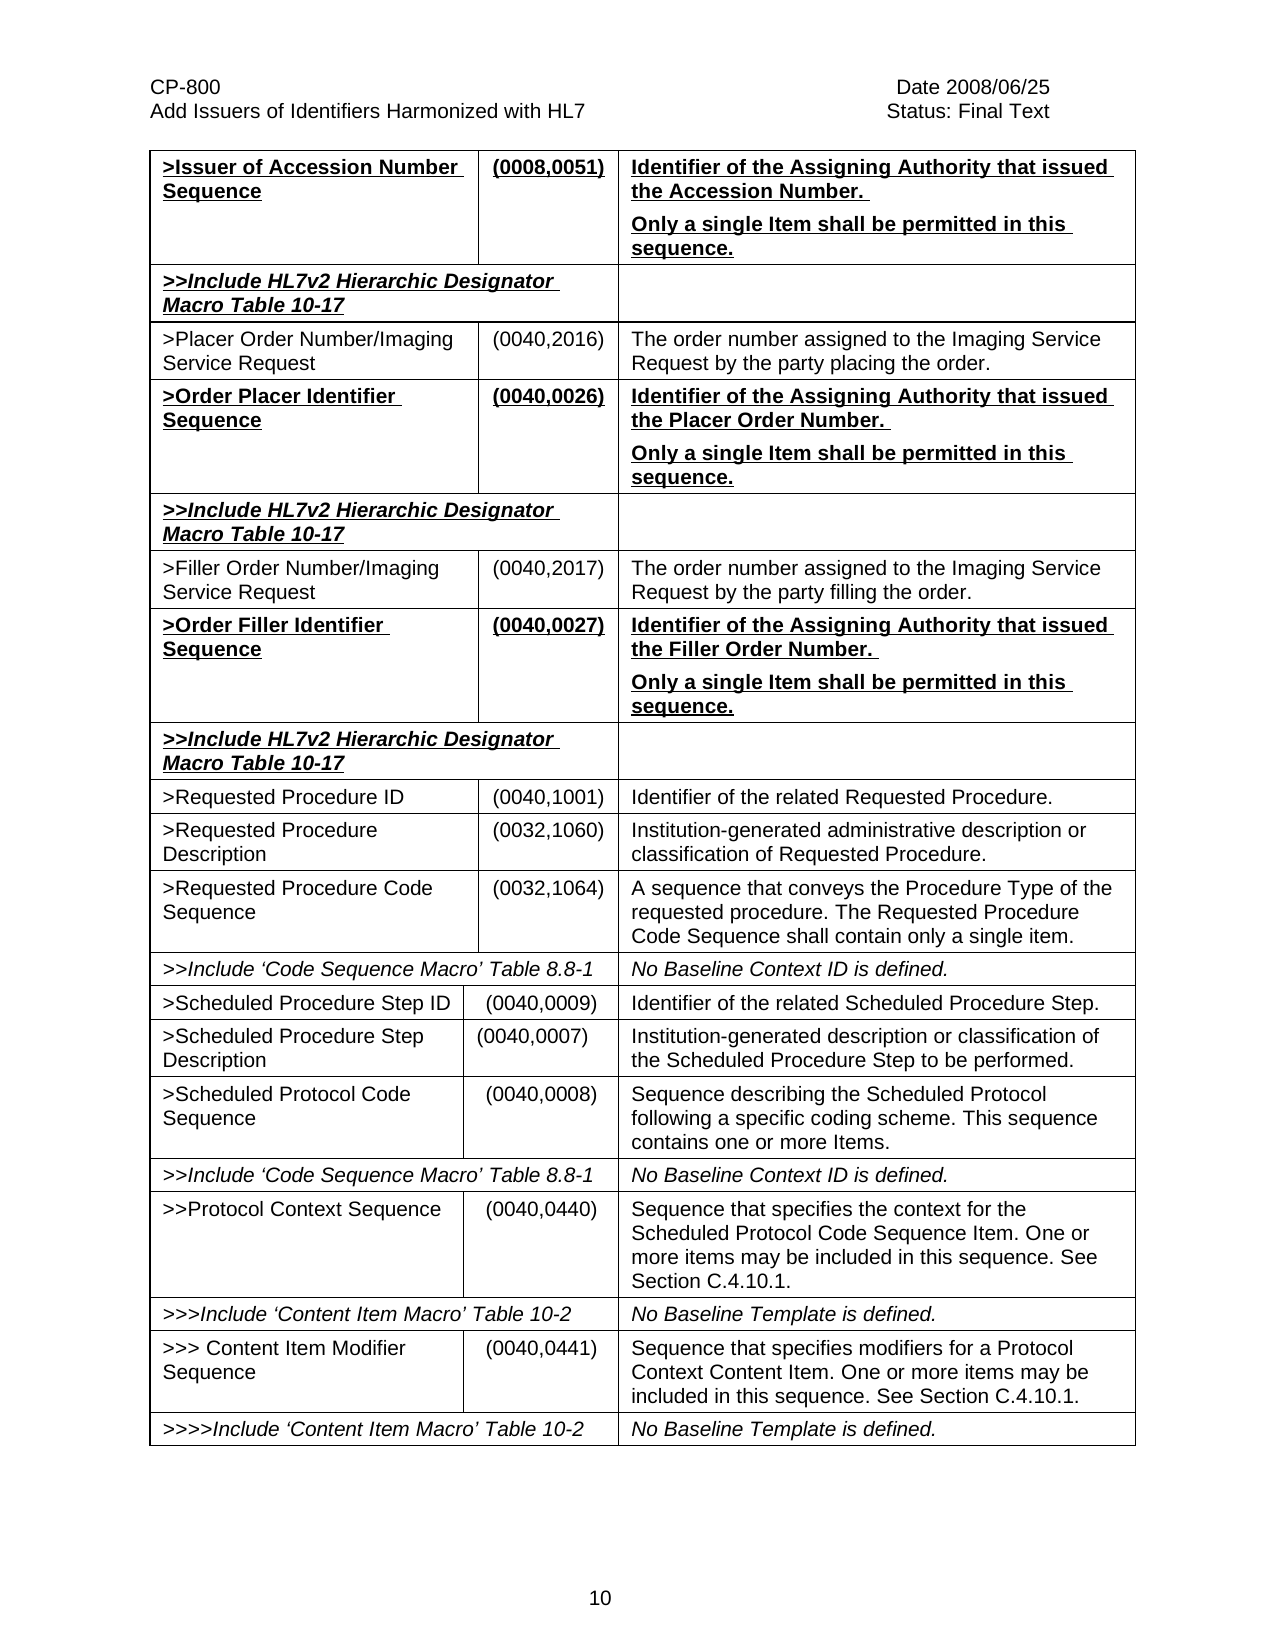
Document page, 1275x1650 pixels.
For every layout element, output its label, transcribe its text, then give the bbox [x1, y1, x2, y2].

table_cell [619, 494, 1135, 550]
table_cell The order number assigned to the Imaging Service Request by the party placing the order. [619, 323, 1135, 379]
table_cell Sequence that specifies modifiers for a Protocol Context Content Item. One or more items may be included in this sequence. See Section C.4.10.1. [619, 1331, 1135, 1412]
table_cell Institution-generated administrative description or classification of Requested Procedure. [619, 814, 1135, 870]
table_cell >>Include HL7v2 Hierarchic Designator Macro Table 10-17 [151, 265, 618, 321]
table_cell No Baseline Template is defined. [619, 1298, 1135, 1330]
table_cell (0040,2017) [479, 551, 618, 608]
table_cell (0040,0008) [464, 1077, 618, 1158]
table_cell (0040,0007) [464, 1020, 618, 1076]
table_cell >Scheduled Procedure Step ID [151, 986, 463, 1019]
table_cell (0008,0051) [479, 151, 618, 264]
table_cell Sequence that specifies the context for the Scheduled Protocol Code Sequence Item. One or more items may be included in this sequence. See Section C.4.10.1. [619, 1192, 1135, 1297]
table_cell >Scheduled Procedure Step Description [151, 1020, 463, 1076]
table_cell (0032,1064) [479, 871, 618, 952]
table_cell (0040,0009) [464, 986, 618, 1019]
table_cell >Requested Procedure ID [151, 780, 478, 813]
table_cell Institution-generated description or classification of the Scheduled Procedure Step to be performed. [619, 1020, 1135, 1076]
table_cell >>Include ‘Code Sequence Macro’ Table 8.8-1 [151, 953, 618, 985]
table_cell Sequence describing the Scheduled Protocol following a specific coding scheme. This sequence contains one or more Items. [619, 1077, 1135, 1158]
table_cell >Requested Procedure Code Sequence [151, 871, 478, 952]
table_cell No Baseline Context ID is defined. [619, 953, 1135, 985]
table_cell Identifier of the Assigning Authority that issued the Placer Order Number. Only a single Item shall be permitted in this sequence. [619, 380, 1135, 493]
table_cell (0040,0027) [479, 609, 618, 722]
table_cell (0040,1001) [479, 780, 618, 813]
table_cell >Issuer of Accession Number Sequence [151, 151, 478, 264]
table_cell >Scheduled Protocol Code Sequence [151, 1077, 463, 1158]
table_cell >>Include HL7v2 Hierarchic Designator Macro Table 10-17 [151, 494, 618, 550]
table_cell >Placer Order Number/Imaging Service Request [151, 323, 478, 379]
table_cell [619, 723, 1135, 779]
table_cell >Order Filler Identifier Sequence [151, 609, 478, 722]
table_cell >>Protocol Context Sequence [151, 1192, 463, 1297]
table_cell >>>Include ‘Content Item Macro’ Table 10-2 [151, 1298, 618, 1330]
table_cell A sequence that conveys the Procedure Type of the requested procedure. The Requested Procedure Code Sequence shall contain only a single item. [619, 871, 1135, 952]
table_cell No Baseline Template is defined. [619, 1413, 1135, 1445]
table_cell Identifier of the related Scheduled Procedure Step. [619, 986, 1135, 1019]
table_cell >Order Placer Identifier Sequence [151, 380, 478, 493]
table_cell Identifier of the related Requested Procedure. [619, 780, 1135, 813]
table_cell [619, 265, 1135, 321]
table_cell No Baseline Context ID is defined. [619, 1159, 1135, 1191]
table_cell (0040,0026) [479, 380, 618, 493]
table_cell >>Include ‘Code Sequence Macro’ Table 8.8-1 [151, 1159, 618, 1191]
table_cell Identifier of the Assigning Authority that issued the Filler Order Number. Only a single Item shall be permitted in this sequence. [619, 609, 1135, 722]
table_cell (0040,0441) [464, 1331, 618, 1412]
table_cell (0040,0440) [464, 1192, 618, 1297]
table_cell >Filler Order Number/Imaging Service Request [151, 551, 478, 608]
table_cell >>> Content Item Modifier Sequence [151, 1331, 463, 1412]
table_cell (0032,1060) [479, 814, 618, 870]
table_cell >>>>Include ‘Content Item Macro’ Table 10-2 [151, 1413, 618, 1445]
table_cell (0040,2016) [479, 323, 618, 379]
table_cell Identifier of the Assigning Authority that issued the Accession Number. Only a single Item shall be permitted in this sequence. [619, 151, 1135, 264]
table_cell >Requested Procedure Description [151, 814, 478, 870]
table_cell The order number assigned to the Imaging Service Request by the party filling the order. [619, 551, 1135, 608]
table_cell >>Include HL7v2 Hierarchic Designator Macro Table 10-17 [151, 723, 618, 779]
